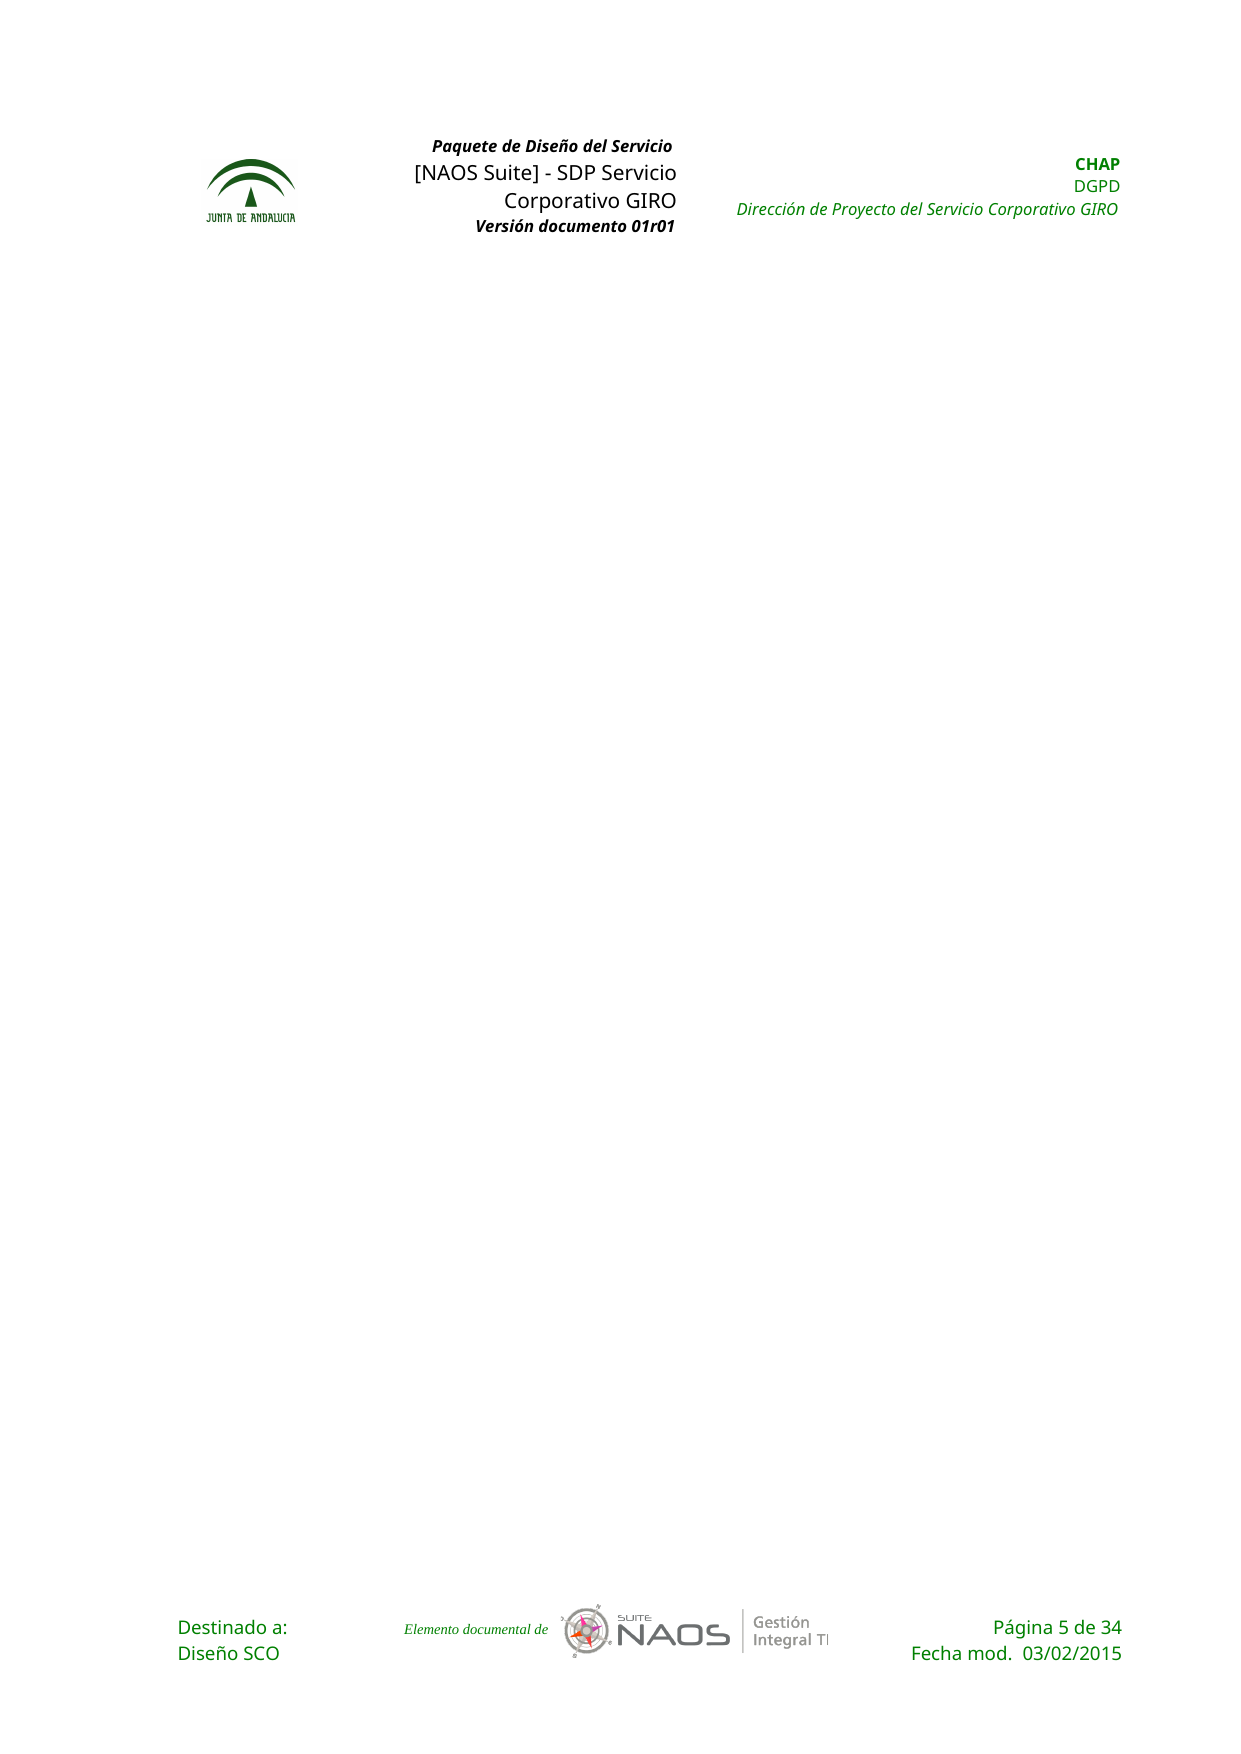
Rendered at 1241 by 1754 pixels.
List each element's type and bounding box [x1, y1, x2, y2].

picture [560, 1604, 829, 1658]
picture [201, 159, 298, 226]
